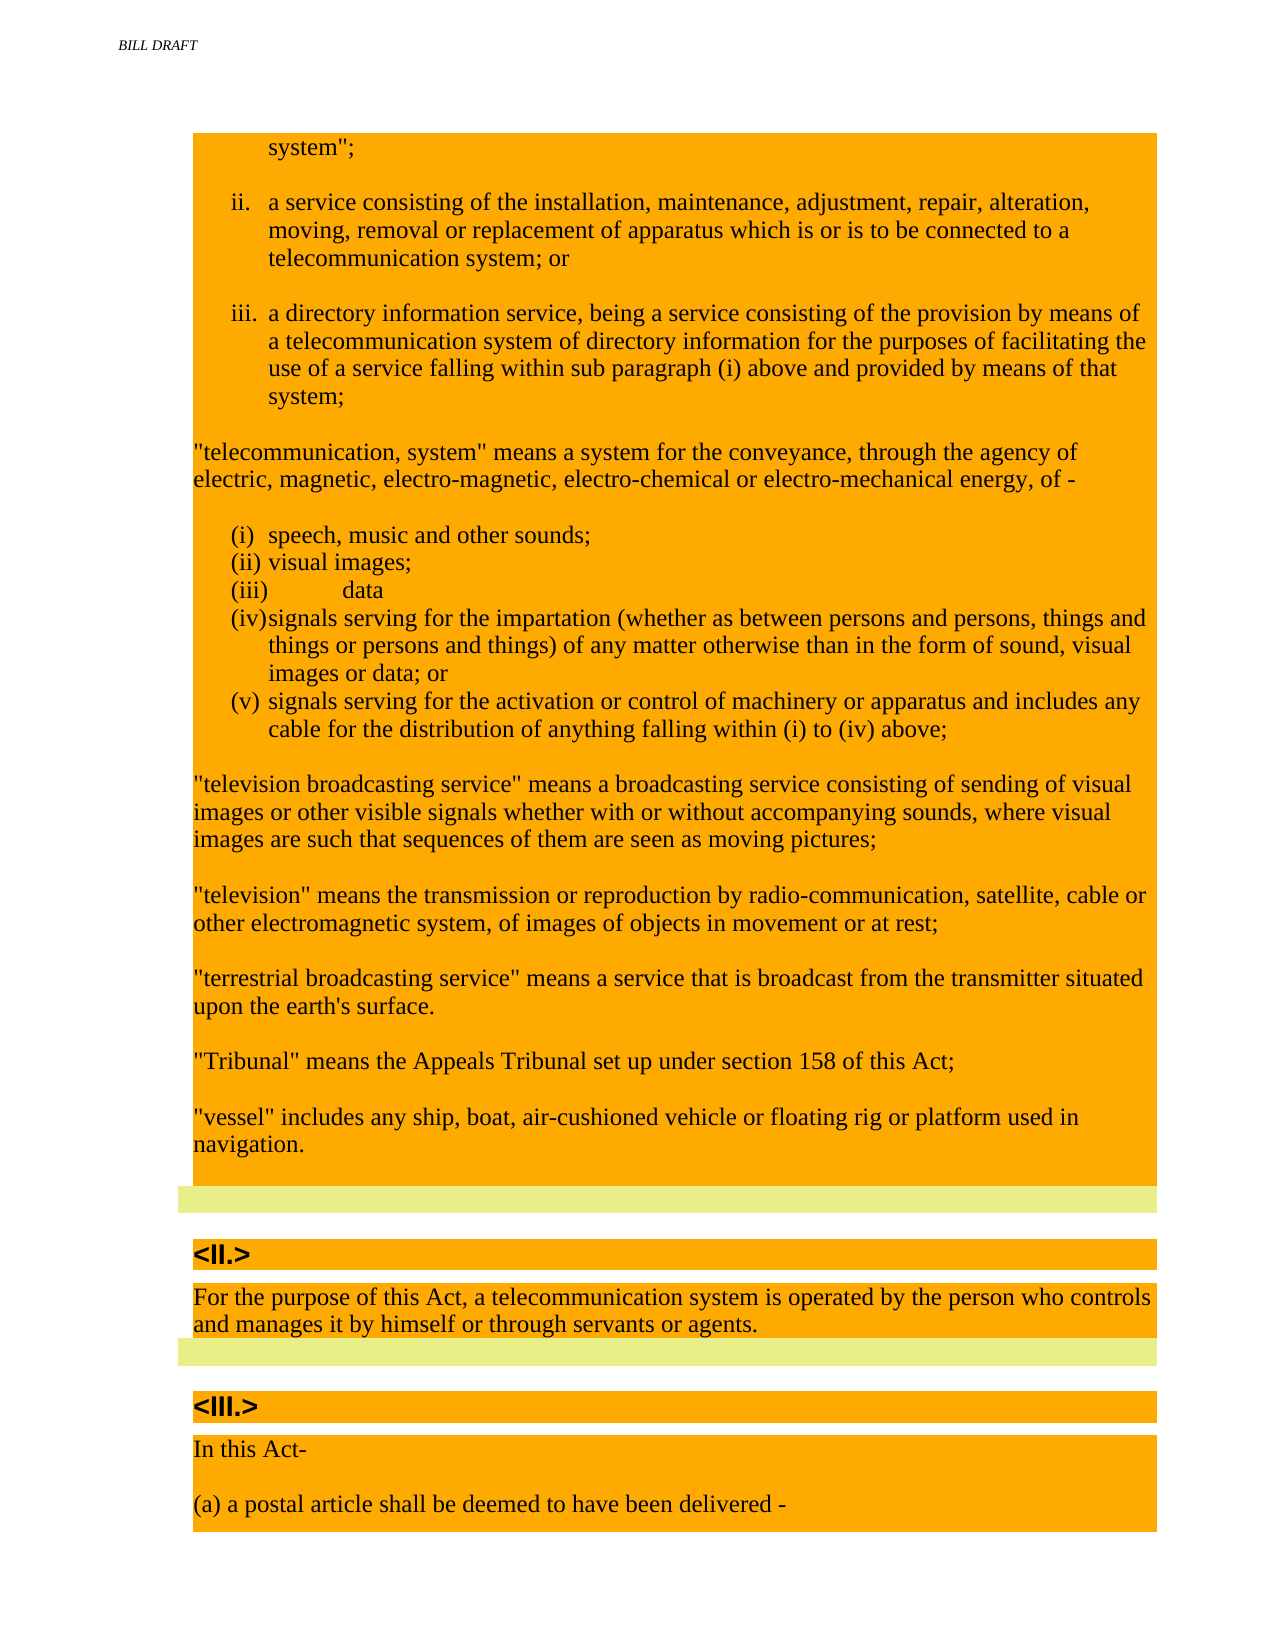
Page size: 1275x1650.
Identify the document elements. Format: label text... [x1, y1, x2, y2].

text "Tribunal" means the Appeals Tribunal set up under section 158 of this Act; [193, 1047, 1157, 1075]
text "television" means the transmission or reproduction by radio-communication, satellite, cable or other electromagnetic system, of images of objects in movement or at rest; [193, 881, 1157, 936]
text "telecommunication, system" means a system for the conveyance, through the agency of electric, magnetic, electro-magnetic, electro-chemical or electro-mechanical energy, of - [193, 438, 1157, 493]
list system"; [231, 133, 1157, 161]
list visual images; [231, 548, 1157, 576]
text "television broadcasting service" means a broadcasting service consisting of sending of visual images or other visible signals whether with or without accompanying sounds, where visual images are such that sequences of them are seen as moving pictures; [193, 770, 1157, 853]
text In this Act- [193, 1435, 1157, 1463]
list data [231, 576, 1157, 604]
list a directory information service, being a service consisting of the provision by means of a telecommunication system of directory information for the purposes of facilitating the use of a service falling within sub paragraph (i) above and provided by means of that system; [231, 299, 1157, 410]
list signals serving for the activation or control of machinery or apparatus and includes any cable for the distribution of anything falling within (i) to (iv) above; [231, 687, 1157, 742]
subtitle <III.> [193, 1391, 1157, 1423]
list signals serving for the impartation (whether as between persons and persons, things and things or persons and things) of any matter otherwise than in the form of sound, visual images or data; or [231, 604, 1157, 687]
text "terrestrial broadcasting service" means a service that is broadcast from the transmitter situated upon the earth's surface. [193, 964, 1157, 1019]
list speech, music and other sounds; [231, 521, 1157, 548]
text For the purpose of this Act, a telecommunication system is operated by the person who controls and manages it by himself or through servants or agents. [193, 1283, 1157, 1338]
text (a) a postal article shall be deemed to have been delivered - [193, 1491, 1157, 1518]
text "vessel" includes any ship, boat, air-cushioned vehicle or floating rig or platform used in navigation. [193, 1103, 1157, 1158]
subtitle <II.> [193, 1238, 1157, 1270]
list a service consisting of the installation, maintenance, adjustment, repair, alteration, moving, removal or replacement of apparatus which is or is to be connected to a telecommunication system; or [231, 188, 1157, 271]
